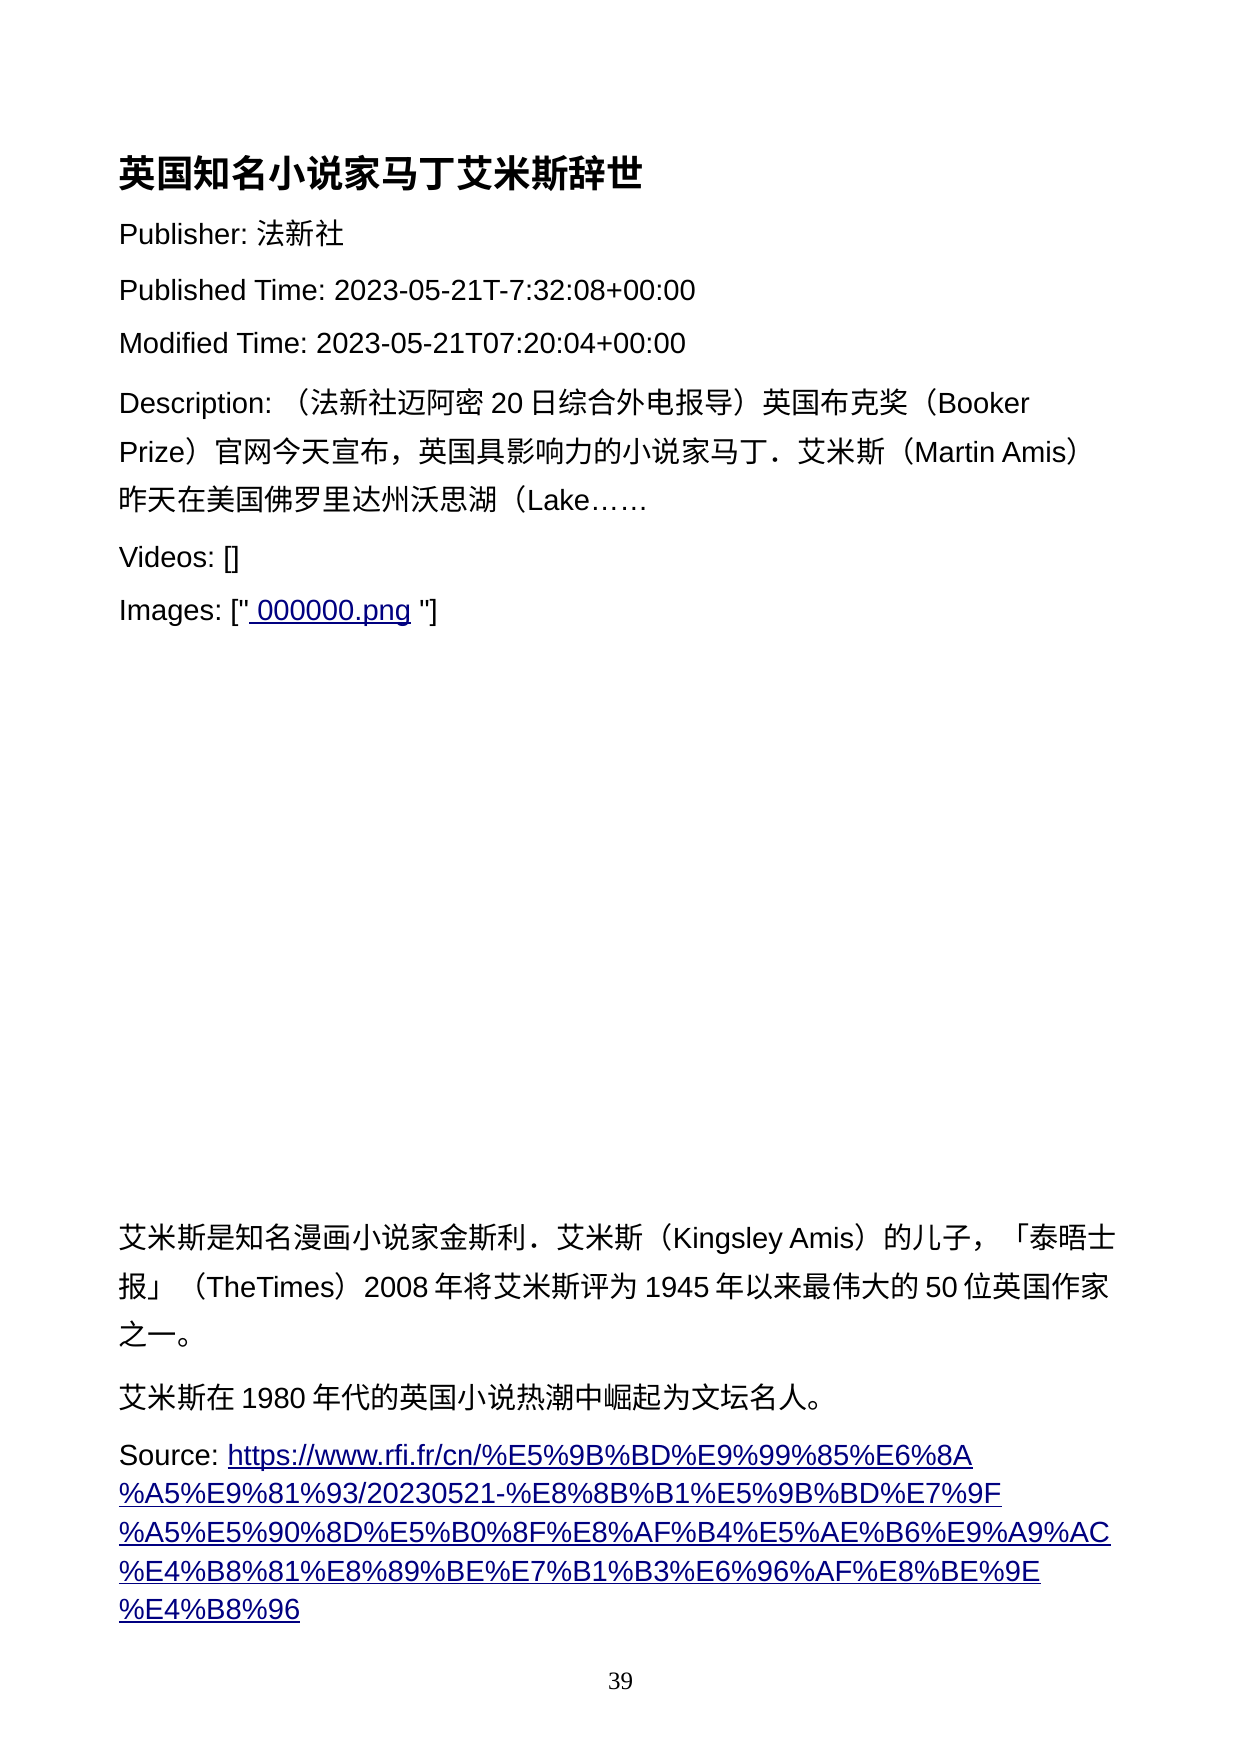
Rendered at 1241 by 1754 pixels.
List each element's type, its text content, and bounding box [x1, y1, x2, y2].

text Modified Time: 2023-05-21T07:20:04+00:00 [118, 327, 1122, 360]
text Published Time: 2023-05-21T-7:32:08+00:00 [118, 273, 1122, 307]
text 艾米斯在1980年代的英国小说热潮中崛起为文坛名人。 [118, 1375, 1122, 1417]
text Description: （法新社迈阿密20日综合外电报导）英国布克奖（Booker Prize）官网今天宣布，英国具影响力的小说家马丁．艾米斯（Martin Amis）昨天在美国佛罗里达州沃思湖（Lake…… [118, 380, 1122, 519]
subtitle 英国知名小说家马丁艾米斯辞世 [118, 143, 1122, 198]
text Publisher: 法新社 [118, 210, 1122, 253]
text Source: https://www.rfi.fr/cn/%E5%9B%BD%E9%99%85%E6%8A%A5%E9%81%93/20230521-%E8%8B%B1%E5%9B%BD%E7%9F%A5%E5%90%8D%E5%B0%8F%E8%AF%B4%E5%AE%B6%E9%A9%AC%E4%B8%81%E8%89%BE%E7%B1%B3%E6%96%AF%E8%BE%9E%E4%B8%96 [118, 1438, 1122, 1626]
text Images: [" 000000.png "] [118, 593, 1122, 627]
text 艾米斯是知名漫画小说家金斯利．艾米斯（Kingsley Amis）的儿子，「泰晤士报」（TheTimes）2008年将艾米斯评为1945年以来最伟大的50位英国作家之一。 [118, 1214, 1122, 1354]
text Videos: [] [118, 540, 1122, 573]
